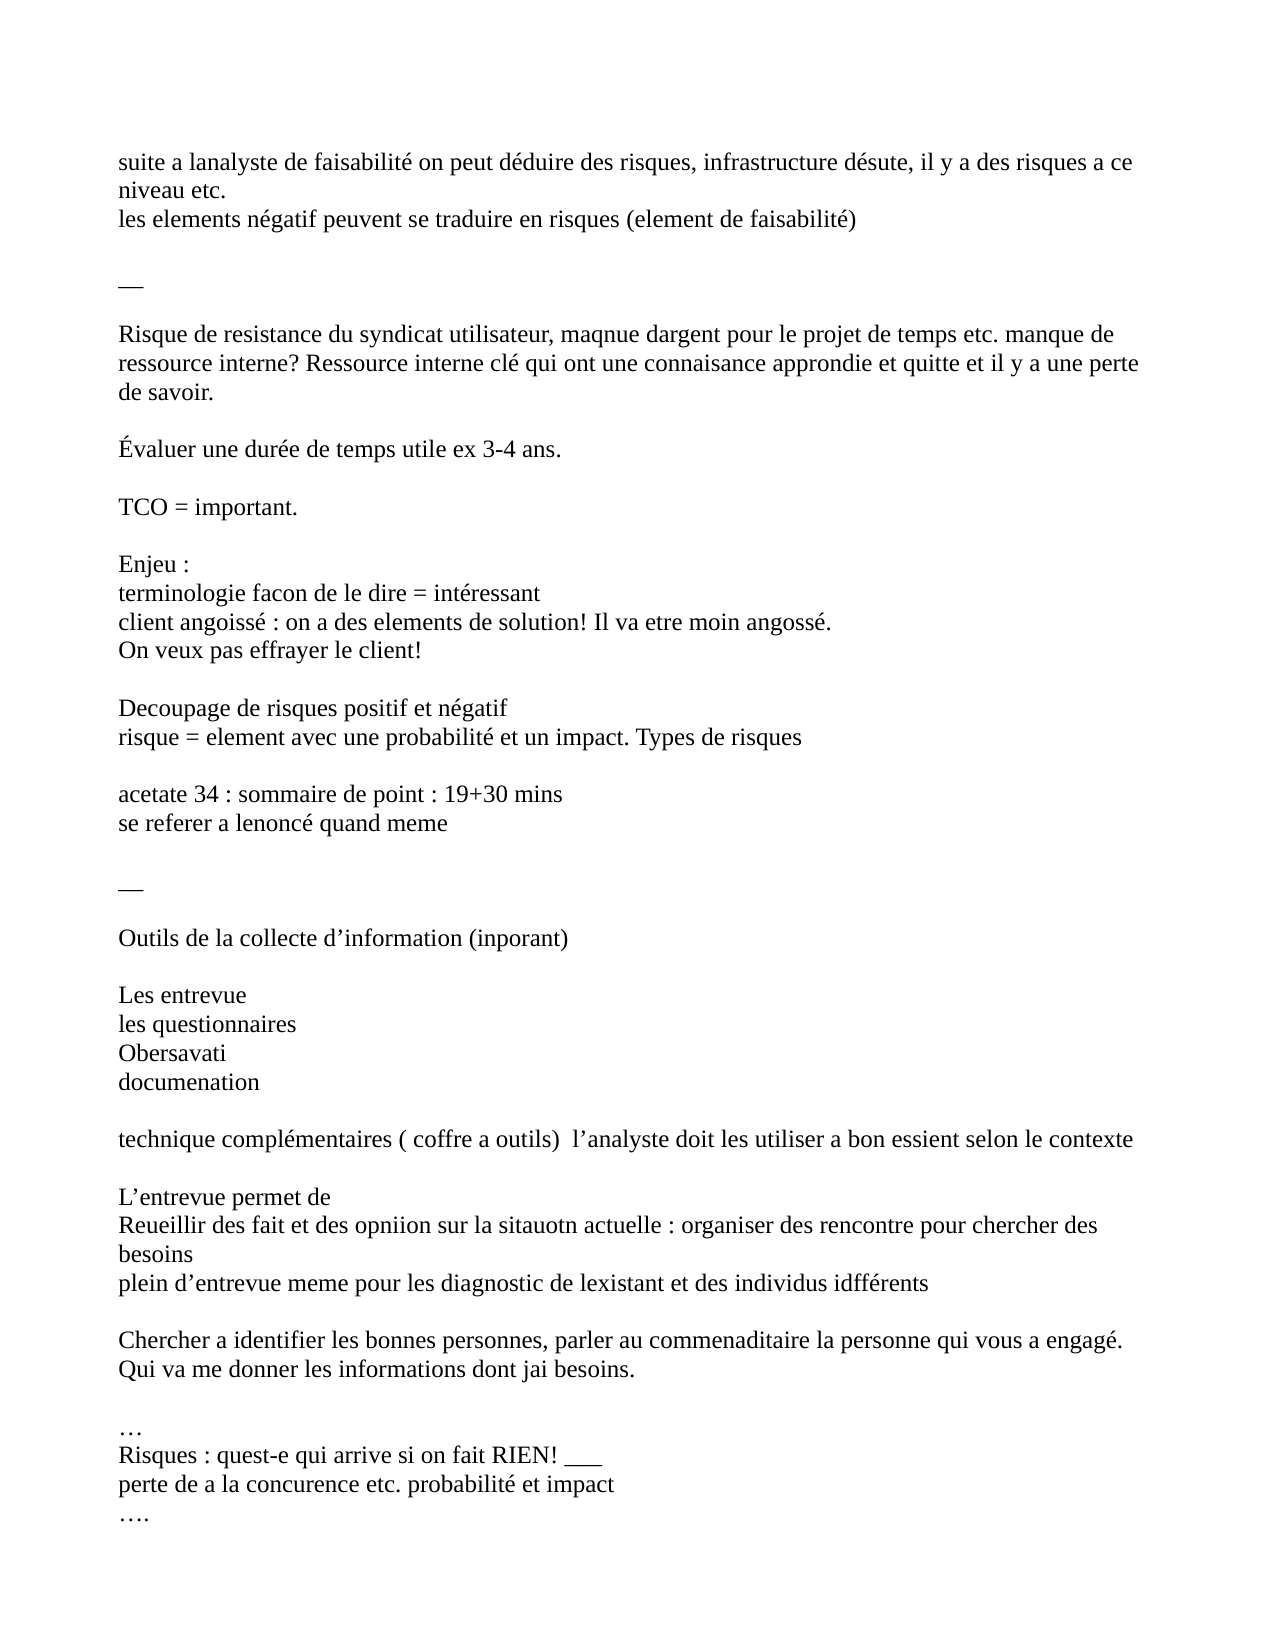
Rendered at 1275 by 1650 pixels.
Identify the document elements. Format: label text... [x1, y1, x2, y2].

text Outils de la collecte d’information (inporant) [118, 923, 1157, 952]
text L’entrevue permet de [118, 1182, 1157, 1211]
text Reueillir des fait et des opniion sur la sitauotn actuelle : organiser des rencontre pour chercher des besoins [118, 1211, 1157, 1268]
text Risques : quest-e qui arrive si on fait RIEN! ___ [118, 1441, 1157, 1469]
text se referer a lenoncé quand meme [118, 808, 1157, 837]
text Chercher a identifier les bonnes personnes, parler au commenaditaire la personne qui vous a engagé. Qui va me donner les informations dont jai besoins. [118, 1326, 1157, 1383]
text Risque de resistance du syndicat utilisateur, maqnue dargent pour le projet de temps etc. manque de ressource interne? Ressource interne clé qui ont une connaisance approndie et quitte et il y a une perte de savoir. [118, 319, 1157, 406]
text Obersavati [118, 1038, 1157, 1067]
text … [118, 1412, 1157, 1441]
text Les entrevue [118, 981, 1157, 1009]
text terminologie facon de le dire = intéressant [118, 578, 1157, 607]
text risque = element avec une probabilité et un impact. Types de risques [118, 722, 1157, 751]
text TCO = important. [118, 492, 1157, 521]
text acetate 34 : sommaire de point : 19+30 mins [118, 779, 1157, 808]
text On veux pas effrayer le client! [118, 636, 1157, 664]
text client angoissé : on a des elements de solution! Il va etre moin angossé. [118, 607, 1157, 636]
text les elements négatif peuvent se traduire en risques (element de faisabilité) [118, 204, 1157, 233]
text plein d’entrevue meme pour les diagnostic de lexistant et des individus idfférents [118, 1268, 1157, 1297]
text technique complémentaires ( coffre a outils) l’analyste doit les utiliser a bon essient selon le contexte [118, 1124, 1157, 1153]
text perte de a la concurence etc. probabilité et impact [118, 1469, 1157, 1498]
text __ [118, 866, 1157, 894]
text Enjeu : [118, 549, 1157, 578]
text Decoupage de risques positif et négatif [118, 693, 1157, 722]
text …. [118, 1498, 1157, 1527]
text __ [118, 262, 1157, 291]
text suite a lanalyste de faisabilité on peut déduire des risques, infrastructure désute, il y a des risques a ce niveau etc. [118, 147, 1157, 204]
text documenation [118, 1067, 1157, 1096]
text les questionnaires [118, 1009, 1157, 1038]
text Évaluer une durée de temps utile ex 3-4 ans. [118, 434, 1157, 463]
